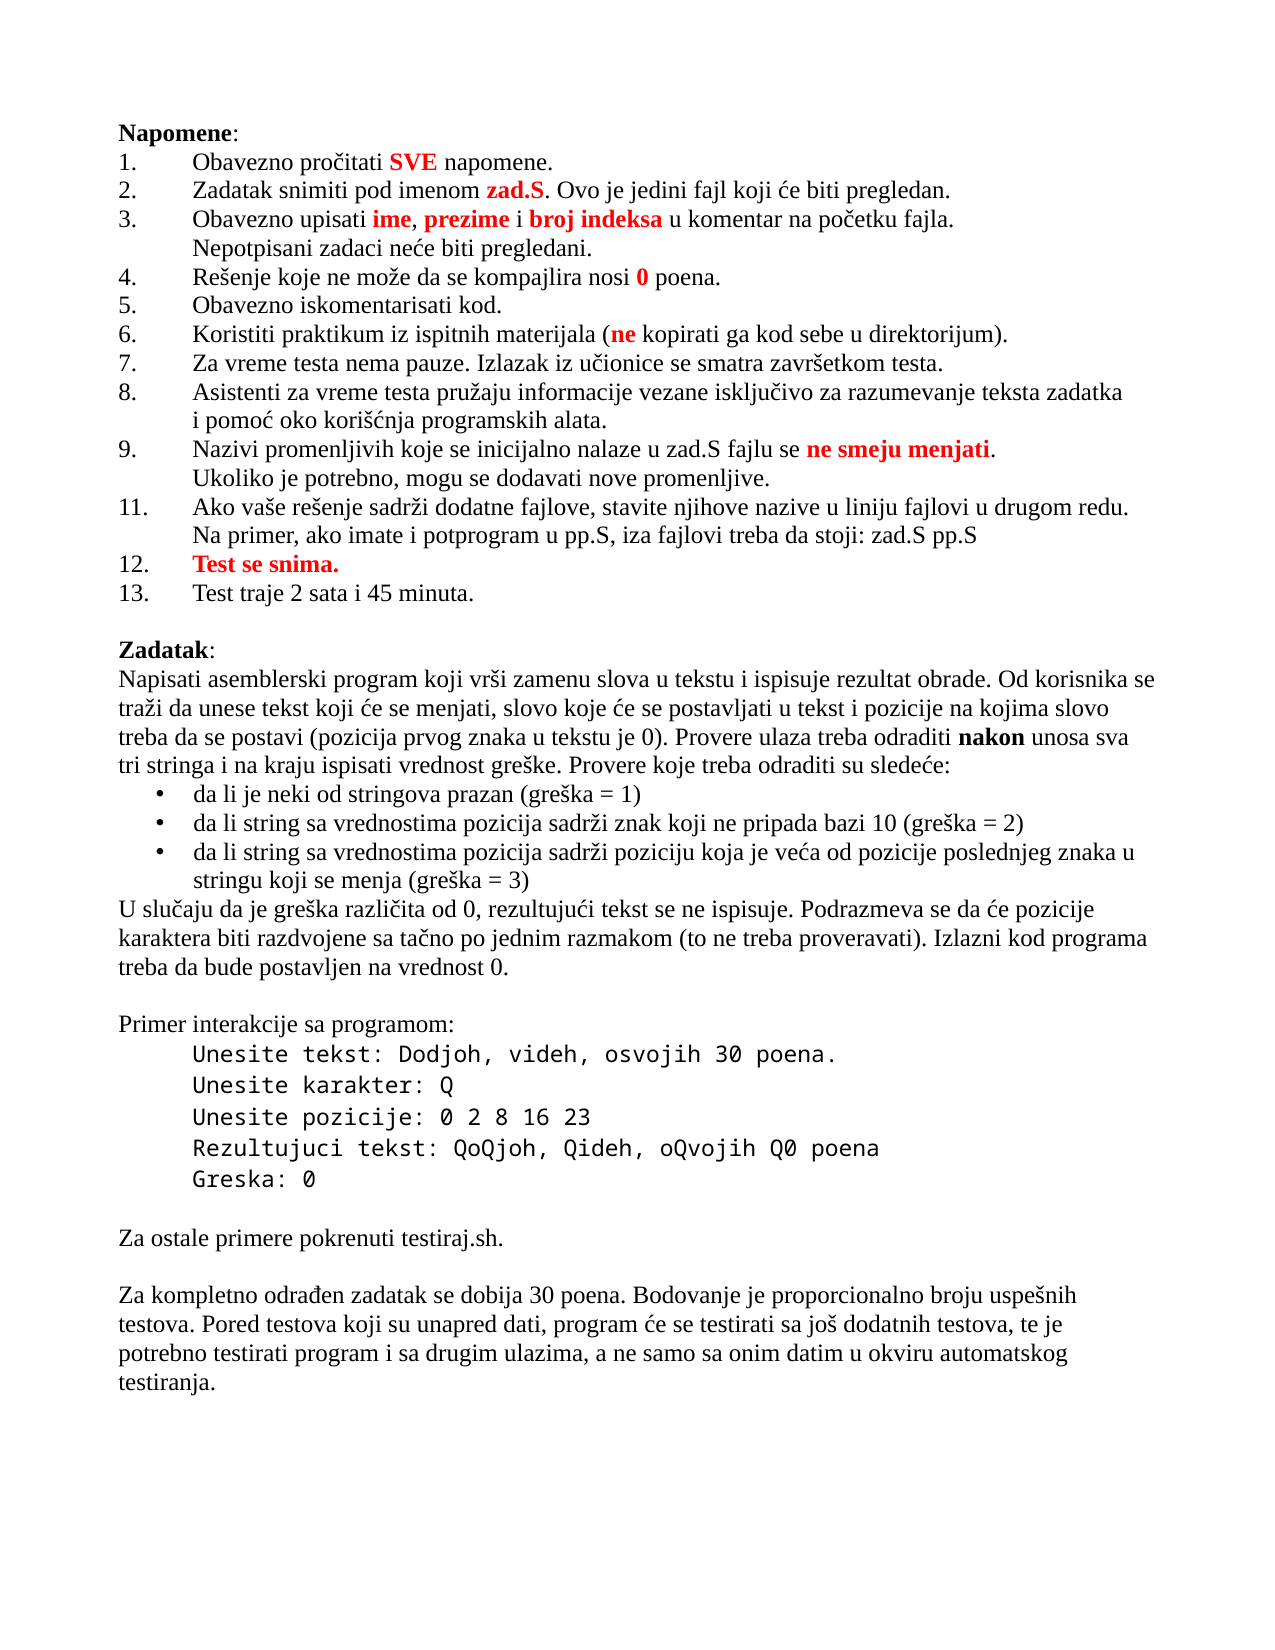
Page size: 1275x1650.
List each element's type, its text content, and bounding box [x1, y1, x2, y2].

text 13. Test traje 2 sata i 45 minuta. [118, 578, 1157, 607]
text Nepotpisani zadaci neće biti pregledani. [118, 233, 1157, 262]
text 4. Rešenje koje ne može da se kompajlira nosi 0 poena. [118, 262, 1157, 291]
text Unesite tekst: Dodjoh, videh, osvojih 30 poena. [118, 1038, 1157, 1069]
list da li string sa vrednostima pozicija sadrži znak koji ne pripada bazi 10 (greška = 2) [156, 808, 1157, 837]
text Unesite karakter: Q [118, 1069, 1157, 1101]
text 7. Za vreme testa nema pauze. Izlazak iz učionice se smatra završetkom testa. [118, 348, 1157, 377]
list da li string sa vrednostima pozicija sadrži poziciju koja je veća od pozicije poslednjeg znaka u stringu koji se menja (greška = 3) [156, 837, 1157, 894]
list da li je neki od stringova prazan (greška = 1) [156, 779, 1157, 808]
text 8. Asistenti za vreme testa pružaju informacije vezane isključivo za razumevanje teksta zadatka i pomoć oko korišćnja programskih alata. [118, 377, 1157, 434]
text 12. Test se snima. [118, 549, 1157, 578]
text 3. Obavezno upisati ime, prezime i broj indeksa u komentar na početku fajla. [118, 204, 1157, 233]
text 6. Koristiti praktikum iz ispitnih materijala (ne kopirati ga kod sebe u direktorijum). [118, 319, 1157, 348]
text Zadatak: [118, 636, 1157, 664]
text Rezultujuci tekst: QoQjoh, Qideh, oQvojih Q0 poena [118, 1132, 1157, 1163]
text Na primer, ako imate i potprogram u pp.S, iza fajlovi treba da stoji: zad.S pp.S [118, 521, 1157, 549]
text Napomene: [118, 118, 1157, 147]
text 11. Ako vaše rešenje sadrži dodatne fajlove, stavite njihove nazive u liniju fajlovi u drugom redu. [118, 492, 1157, 521]
text Unesite pozicije: 0 2 8 16 23 [118, 1101, 1157, 1132]
text Greska: 0 [118, 1163, 1157, 1194]
text 9. Nazivi promenljivih koje se inicijalno nalaze u zad.S fajlu se ne smeju menjati. Ukoliko je potrebno, mogu se dodavati nove promenljive. [118, 434, 1157, 492]
text Napisati asemblerski program koji vrši zamenu slova u tekstu i ispisuje rezultat obrade. Od korisnika se traži da unese tekst koji će se menjati, slovo koje će se postavljati u tekst i pozicije na kojima slovo treba da se postavi (pozicija prvog znaka u tekstu je 0). Provere ulaza treba odraditi nakon unosa sva tri stringa i na kraju ispisati vrednost greške. Provere koje treba odraditi su sledeće: [118, 664, 1157, 779]
text 2. Zadatak snimiti pod imenom zad.S. Ovo je jedini fajl koji će biti pregledan. [118, 176, 1157, 204]
text 1. Obavezno pročitati SVE napomene. [118, 147, 1157, 176]
text U slučaju da je greška različita od 0, rezultujući tekst se ne ispisuje. Podrazmeva se da će pozicije karaktera biti razdvojene sa tačno po jednim razmakom (to ne treba proveravati). Izlazni kod programa treba da bude postavljen na vrednost 0. [118, 894, 1157, 981]
text Za kompletno odrađen zadatak se dobija 30 poena. Bodovanje je proporcionalno broju uspešnih testova. Pored testova koji su unapred dati, program će se testirati sa još dodatnih testova, te je potrebno testirati program i sa drugim ulazima, a ne samo sa onim datim u okviru automatskog testiranja. [118, 1281, 1157, 1396]
text Primer interakcije sa programom: [118, 1009, 1157, 1038]
text 5. Obavezno iskomentarisati kod. [118, 291, 1157, 319]
text Za ostale primere pokrenuti testiraj.sh. [118, 1223, 1157, 1252]
